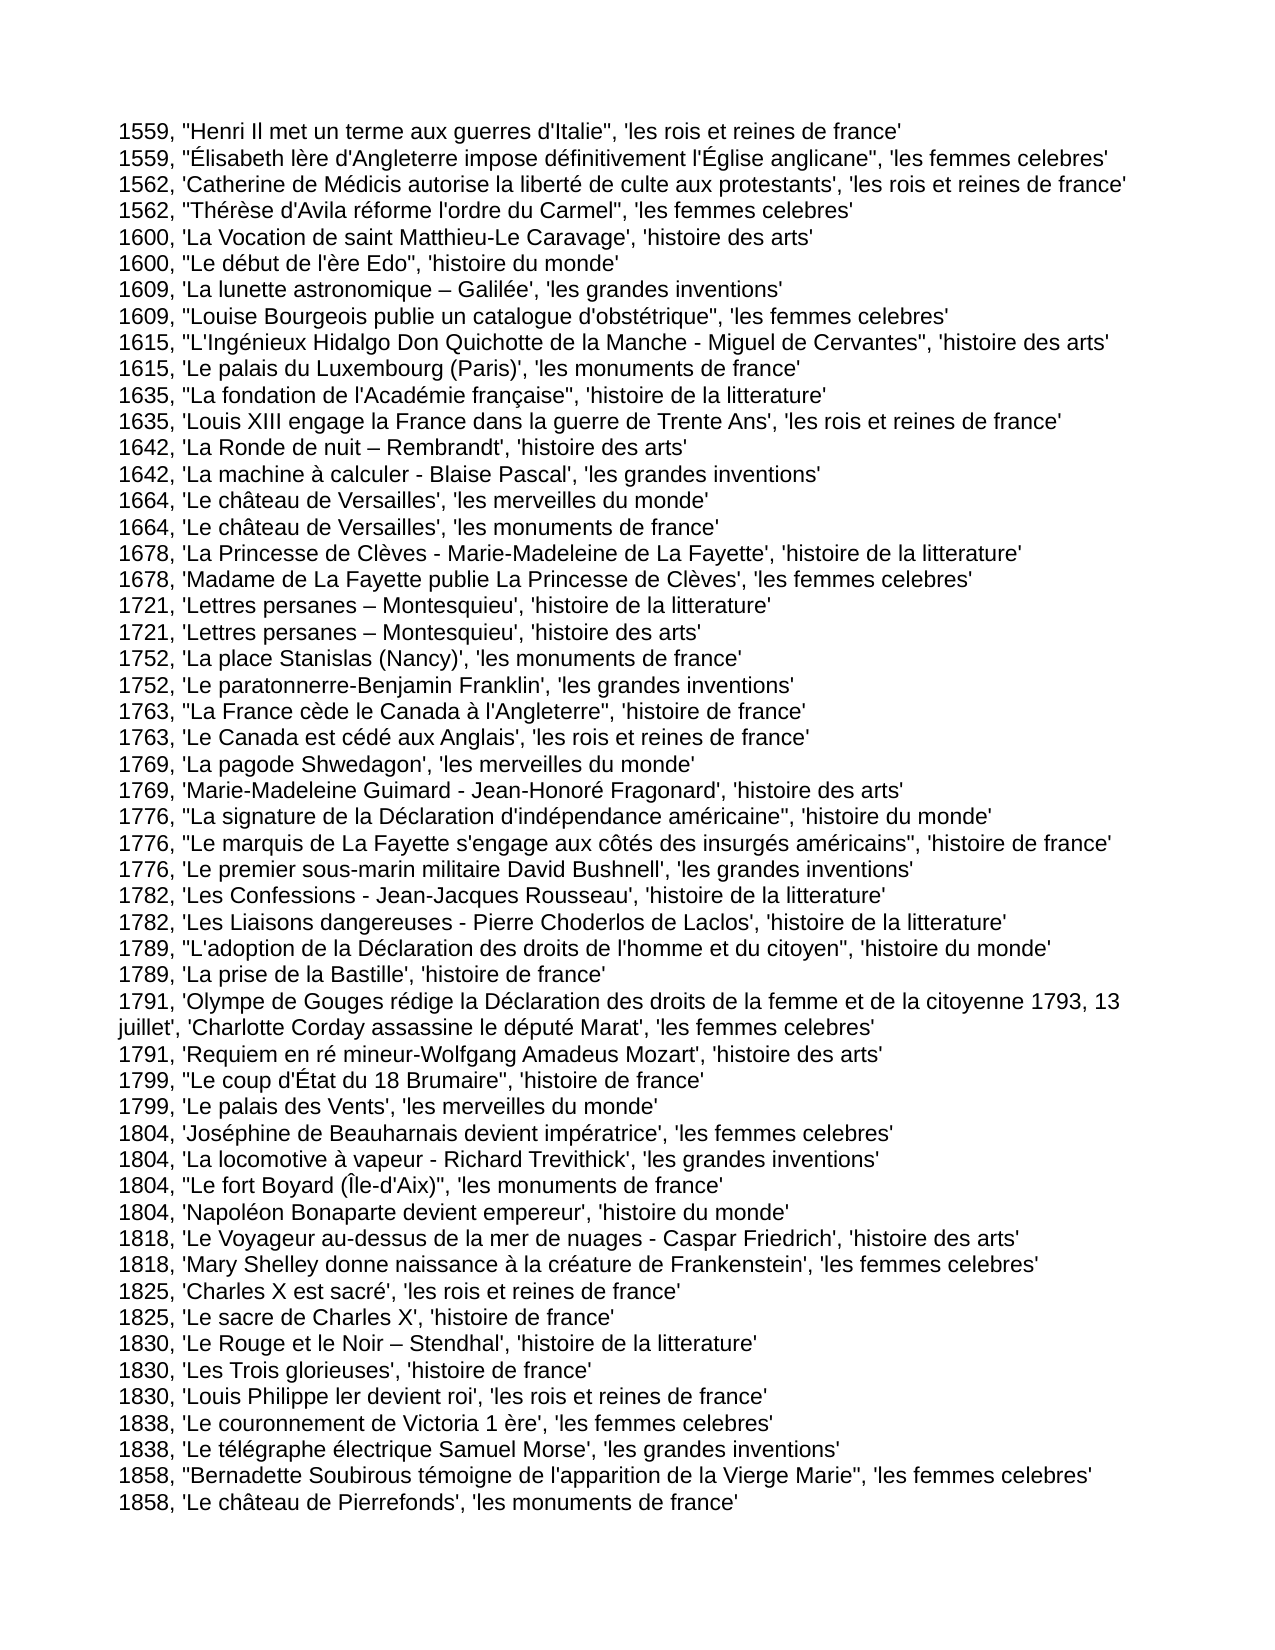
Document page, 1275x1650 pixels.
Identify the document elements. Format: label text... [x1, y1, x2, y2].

text 1799, 'Le palais des Vents', 'les merveilles du monde' [118, 1093, 1157, 1119]
text 1664, 'Le château de Versailles', 'les merveilles du monde' [118, 487, 1157, 513]
text 1752, 'Le paratonnerre-Benjamin Franklin', 'les grandes inventions' [118, 672, 1157, 698]
text 1615, "L'Ingénieux Hidalgo Don Quichotte de la Manche - Miguel de Cervantes", 'histoire des arts' [118, 329, 1157, 355]
text 1562, 'Catherine de Médicis autorise la liberté de culte aux protestants', 'les rois et reines de france' [118, 171, 1157, 197]
text 1776, 'Le premier sous-marin militaire David Bushnell', 'les grandes inventions' [118, 856, 1157, 882]
text 1804, "Le fort Boyard (Île-d'Aix)", 'les monuments de france' [118, 1172, 1157, 1199]
text 1791, 'Olympe de Gouges rédige la Déclaration des droits de la femme et de la citoyenne 1793, 13 juillet', 'Charlotte Corday assassine le député Marat', 'les femmes celebres' [118, 988, 1157, 1041]
text 1791, 'Requiem en ré mineur-Wolfgang Amadeus Mozart', 'histoire des arts' [118, 1041, 1157, 1067]
text 1776, "La signature de la Déclaration d'indépendance américaine", 'histoire du monde' [118, 803, 1157, 830]
text 1825, 'Le sacre de Charles X', 'histoire de france' [118, 1304, 1157, 1330]
text 1600, 'La Vocation de saint Matthieu-Le Caravage', 'histoire des arts' [118, 223, 1157, 250]
text 1678, 'La Princesse de Clèves - Marie-Madeleine de La Fayette', 'histoire de la litterature' [118, 540, 1157, 566]
text 1752, 'La place Stanislas (Nancy)', 'les monuments de france' [118, 645, 1157, 672]
text 1763, 'Le Canada est cédé aux Anglais', 'les rois et reines de france' [118, 724, 1157, 751]
text 1789, 'La prise de la Bastille', 'histoire de france' [118, 961, 1157, 988]
text 1721, 'Lettres persanes – Montesquieu', 'histoire des arts' [118, 619, 1157, 645]
text 1830, 'Les Trois glorieuses', 'histoire de france' [118, 1357, 1157, 1383]
text 1789, "L'adoption de la Déclaration des droits de l'homme et du citoyen", 'histoire du monde' [118, 935, 1157, 961]
text 1664, 'Le château de Versailles', 'les monuments de france' [118, 513, 1157, 540]
text 1678, 'Madame de La Fayette publie La Princesse de Clèves', 'les femmes celebres' [118, 566, 1157, 592]
text 1818, 'Mary Shelley donne naissance à la créature de Frankenstein', 'les femmes celebres' [118, 1251, 1157, 1278]
text 1769, 'La pagode Shwedagon', 'les merveilles du monde' [118, 751, 1157, 777]
text 1804, 'Joséphine de Beauharnais devient impératrice', 'les femmes celebres' [118, 1119, 1157, 1146]
text 1804, 'Napoléon Bonaparte devient empereur', 'histoire du monde' [118, 1199, 1157, 1225]
text 1559, "Élisabeth lère d'Angleterre impose définitivement l'Église anglicane", 'les femmes celebres' [118, 144, 1157, 171]
text 1782, 'Les Liaisons dangereuses - Pierre Choderlos de Laclos', 'histoire de la litterature' [118, 909, 1157, 935]
text 1609, 'La lunette astronomique – Galilée', 'les grandes inventions' [118, 276, 1157, 303]
text 1818, 'Le Voyageur au-dessus de la mer de nuages - Caspar Friedrich', 'histoire des arts' [118, 1225, 1157, 1251]
text 1858, "Bernadette Soubirous témoigne de l'apparition de la Vierge Marie", 'les femmes celebres' [118, 1462, 1157, 1488]
text 1782, 'Les Confessions - Jean-Jacques Rousseau', 'histoire de la litterature' [118, 882, 1157, 909]
text 1635, "La fondation de l'Académie française", 'histoire de la litterature' [118, 382, 1157, 408]
text 1838, 'Le couronnement de Victoria 1 ère', 'les femmes celebres' [118, 1409, 1157, 1436]
text 1838, 'Le télégraphe électrique Samuel Morse', 'les grandes inventions' [118, 1436, 1157, 1462]
text 1825, 'Charles X est sacré', 'les rois et reines de france' [118, 1278, 1157, 1304]
text 1642, 'La Ronde de nuit – Rembrandt', 'histoire des arts' [118, 434, 1157, 461]
text 1858, 'Le château de Pierrefonds', 'les monuments de france' [118, 1488, 1157, 1515]
text 1830, 'Louis Philippe ler devient roi', 'les rois et reines de france' [118, 1383, 1157, 1409]
text 1642, 'La machine à calculer - Blaise Pascal', 'les grandes inventions' [118, 461, 1157, 487]
text 1763, "La France cède le Canada à l'Angleterre", 'histoire de france' [118, 698, 1157, 724]
text 1635, 'Louis XIII engage la France dans la guerre de Trente Ans', 'les rois et reines de france' [118, 408, 1157, 434]
text 1615, 'Le palais du Luxembourg (Paris)', 'les monuments de france' [118, 355, 1157, 382]
text 1769, 'Marie-Madeleine Guimard - Jean-Honoré Fragonard', 'histoire des arts' [118, 777, 1157, 803]
text 1559, "Henri Il met un terme aux guerres d'Italie", 'les rois et reines de france' [118, 118, 1157, 144]
text 1600, "Le début de l'ère Edo", 'histoire du monde' [118, 250, 1157, 276]
text 1776, "Le marquis de La Fayette s'engage aux côtés des insurgés américains", 'histoire de france' [118, 830, 1157, 856]
text 1721, 'Lettres persanes – Montesquieu', 'histoire de la litterature' [118, 592, 1157, 619]
text 1799, "Le coup d'État du 18 Brumaire", 'histoire de france' [118, 1067, 1157, 1093]
text 1562, "Thérèse d'Avila réforme l'ordre du Carmel", 'les femmes celebres' [118, 197, 1157, 223]
text 1830, 'Le Rouge et le Noir – Stendhal', 'histoire de la litterature' [118, 1330, 1157, 1357]
text 1609, "Louise Bourgeois publie un catalogue d'obstétrique", 'les femmes celebres' [118, 303, 1157, 329]
text 1804, 'La locomotive à vapeur - Richard Trevithick', 'les grandes inventions' [118, 1146, 1157, 1172]
